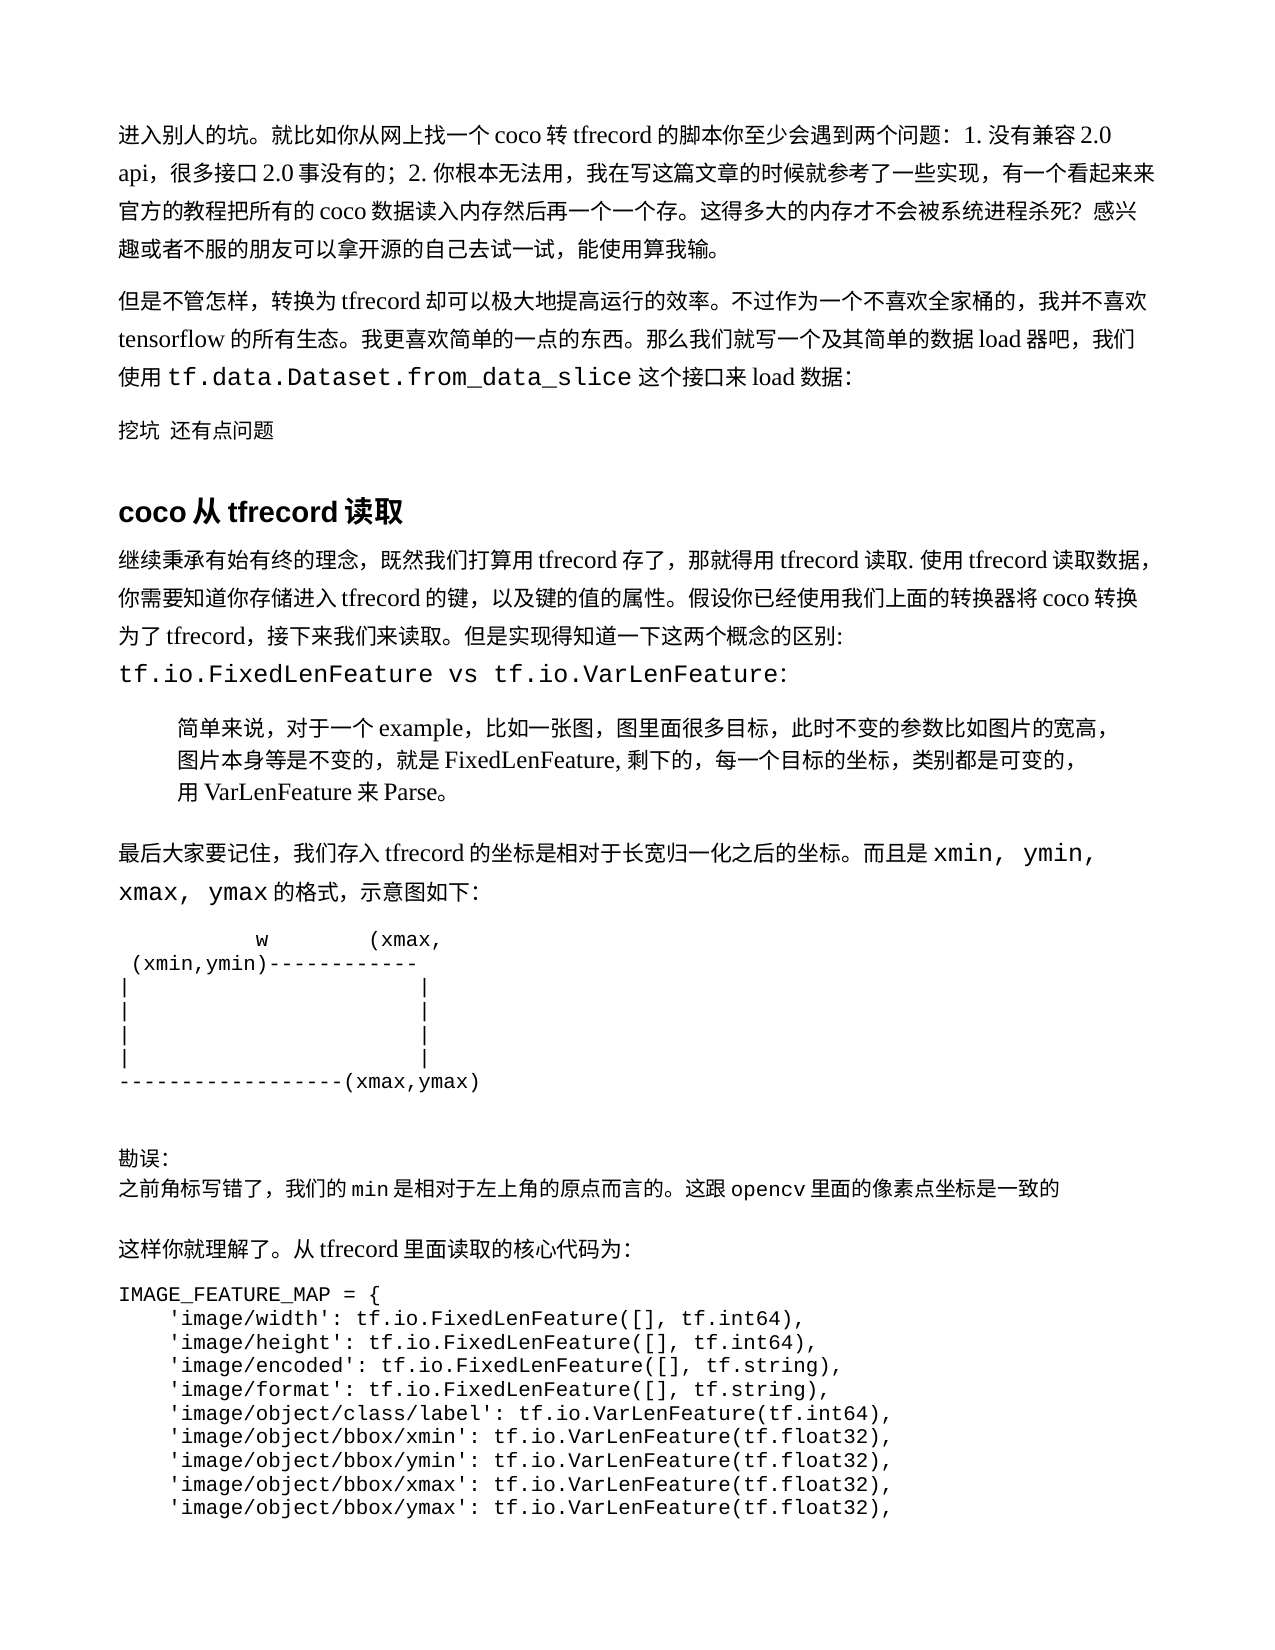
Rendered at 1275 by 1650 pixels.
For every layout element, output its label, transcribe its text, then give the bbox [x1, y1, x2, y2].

text IMAGE_FEATURE_MAP = { [118, 1284, 1157, 1308]
text 'image/object/bbox/xmax': tf.io.VarLenFeature(tf.float32), [118, 1474, 1157, 1497]
text 但是不管怎样，转换为tfrecord却可以极大地提高运行的效率。不过作为一个不喜欢全家桶的，我并不喜欢tensorflow的所有生态。我更喜欢简单的一点的东西。那么我们就写一个及其简单的数据load器吧，我们使用 tf.data.Dataset.from_data_slice 这个接口来load数据： [118, 284, 1157, 393]
text 挖坑 还有点问题 [118, 414, 1157, 444]
text 之前角标写错了，我们的min是相对于左上角的原点而言的。这跟opencv里面的像素点坐标是一致的 [118, 1172, 1157, 1202]
text 最后大家要记住，我们存入tfrecord的坐标是相对于长宽归一化之后的坐标。而且是xmin, ymin, xmax, ymax的格式，示意图如下： [118, 836, 1157, 908]
text 'image/encoded': tf.io.FixedLenFeature([], tf.string), [118, 1355, 1157, 1379]
subtitle coco从tfrecord读取 [118, 488, 1157, 531]
text 继续秉承有始有终的理念，既然我们打算用tfrecord存了，那就得用tfrecord读取. 使用tfrecord读取数据，你需要知道你存储进入tfrecord的键，以及键的值的属性。假设你已经使用我们上面的转换器将coco转换为了tfrecord，接下来我们来读取。但是实现得知道一下这两个概念的区别: tf.io.FixedLenFeature vs tf.io.VarLenFeature： [118, 543, 1157, 690]
text 'image/object/bbox/ymin': tf.io.VarLenFeature(tf.float32), [118, 1450, 1157, 1474]
text 进入别人的坑。就比如你从网上找一个coco转tfrecord的脚本你至少会遇到两个问题：1. 没有兼容2.0 api，很多接口2.0事没有的；2. 你根本无法用，我在写这篇文章的时候就参考了一些实现，有一个看起来来官方的教程把所有的coco数据读入内存然后再一个一个存。这得多大的内存才不会被系统进程杀死？感兴趣或者不服的朋友可以拿开源的自己去试一试，能使用算我输。 [118, 118, 1157, 263]
text ------------------(xmax,ymax) [118, 1071, 1157, 1094]
text 简单来说，对于一个example，比如一张图，图里面很多目标，此时不变的参数比如图片的宽高，图片本身等是不变的，就是FixedLenFeature, 剩下的，每一个目标的坐标，类别都是可变的，用VarLenFeature来Parse。 [177, 711, 1098, 806]
text 'image/object/class/label': tf.io.VarLenFeature(tf.int64), [118, 1403, 1157, 1426]
text | | [118, 976, 1157, 1000]
text (xmin,ymin)------------ [118, 953, 1157, 976]
text 'image/object/bbox/xmin': tf.io.VarLenFeature(tf.float32), [118, 1426, 1157, 1450]
text | | [118, 1024, 1157, 1047]
text 'image/object/bbox/ymax': tf.io.VarLenFeature(tf.float32), [118, 1497, 1157, 1521]
text w (xmax, [118, 929, 1157, 953]
text | | [118, 1000, 1157, 1024]
text 'image/format': tf.io.FixedLenFeature([], tf.string), [118, 1379, 1157, 1403]
text 'image/width': tf.io.FixedLenFeature([], tf.int64), [118, 1308, 1157, 1332]
text | | [118, 1047, 1157, 1071]
text 'image/height': tf.io.FixedLenFeature([], tf.int64), [118, 1332, 1157, 1355]
text 勘误： [118, 1142, 1157, 1172]
text 这样你就理解了。从tfrecord里面读取的核心代码为： [118, 1232, 1157, 1264]
